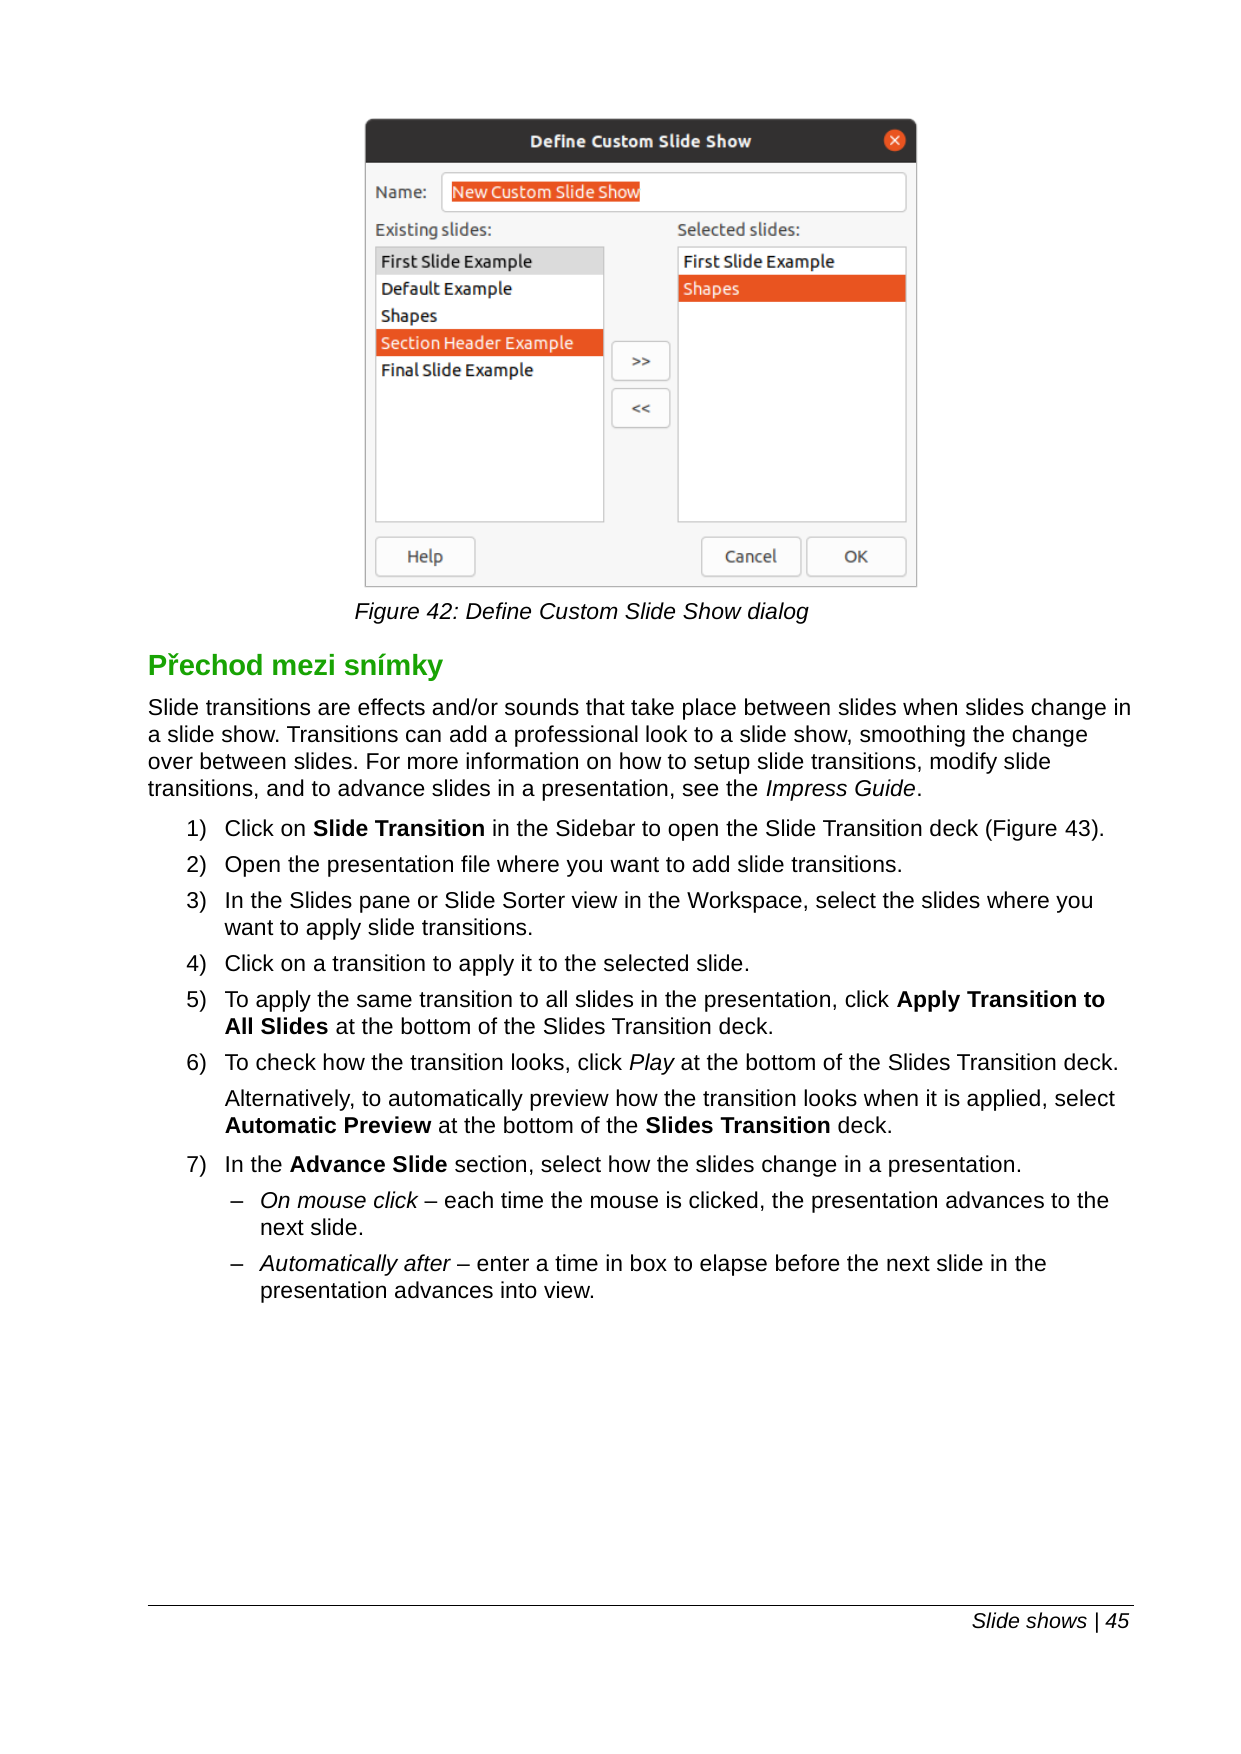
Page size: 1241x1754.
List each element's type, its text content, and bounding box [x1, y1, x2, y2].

list Automatically after – enter a time in box to elapse before the next slide in the presentation advances into view. [230, 1249, 1134, 1304]
list In the Advance Slide section, select how the slides change in a presentation. [207, 1151, 1134, 1178]
list On mouse click – each time the mouse is clicked, the presentation advances to the next slide. [230, 1187, 1134, 1241]
text Alternatively, to automatically preview how the transition looks when it is applied, select Automatic Preview at the bottom of the Slides Transition deck. [224, 1084, 1134, 1138]
list Click on Slide Transition in the Sidebar to open the Slide Transition deck (Figure 43). [207, 814, 1134, 841]
list Click on a transition to apply it to the selected slide. [207, 949, 1134, 976]
text Slide transitions are effects and/or sounds that take place between slides when slides change in a slide show. Transitions can add a professional look to a slide show, smoothing the change over between slides. For more information on how to setup slide transitions, modify slide transitions, and to advance slides in a presentation, see the Impress Guide. [148, 693, 1134, 802]
list Open the presentation file where you want to add slide transitions. [207, 850, 1134, 877]
list To check how the transition looks, click Play at the bottom of the Slides Transition deck. [207, 1048, 1134, 1075]
list To apply the same transition to all slides in the presentation, click Apply Transition to All Slides at the bottom of the Slides Transition deck. [207, 985, 1134, 1039]
subtitle Přechod mezi snímky [148, 648, 1134, 682]
list In the Slides pane or Slide Sorter view in the Workspace, select the slides where you want to apply slide transitions. [207, 886, 1134, 940]
text Figure 42: Define Custom Slide Show dialog [354, 598, 927, 624]
picture [354, 118, 928, 598]
